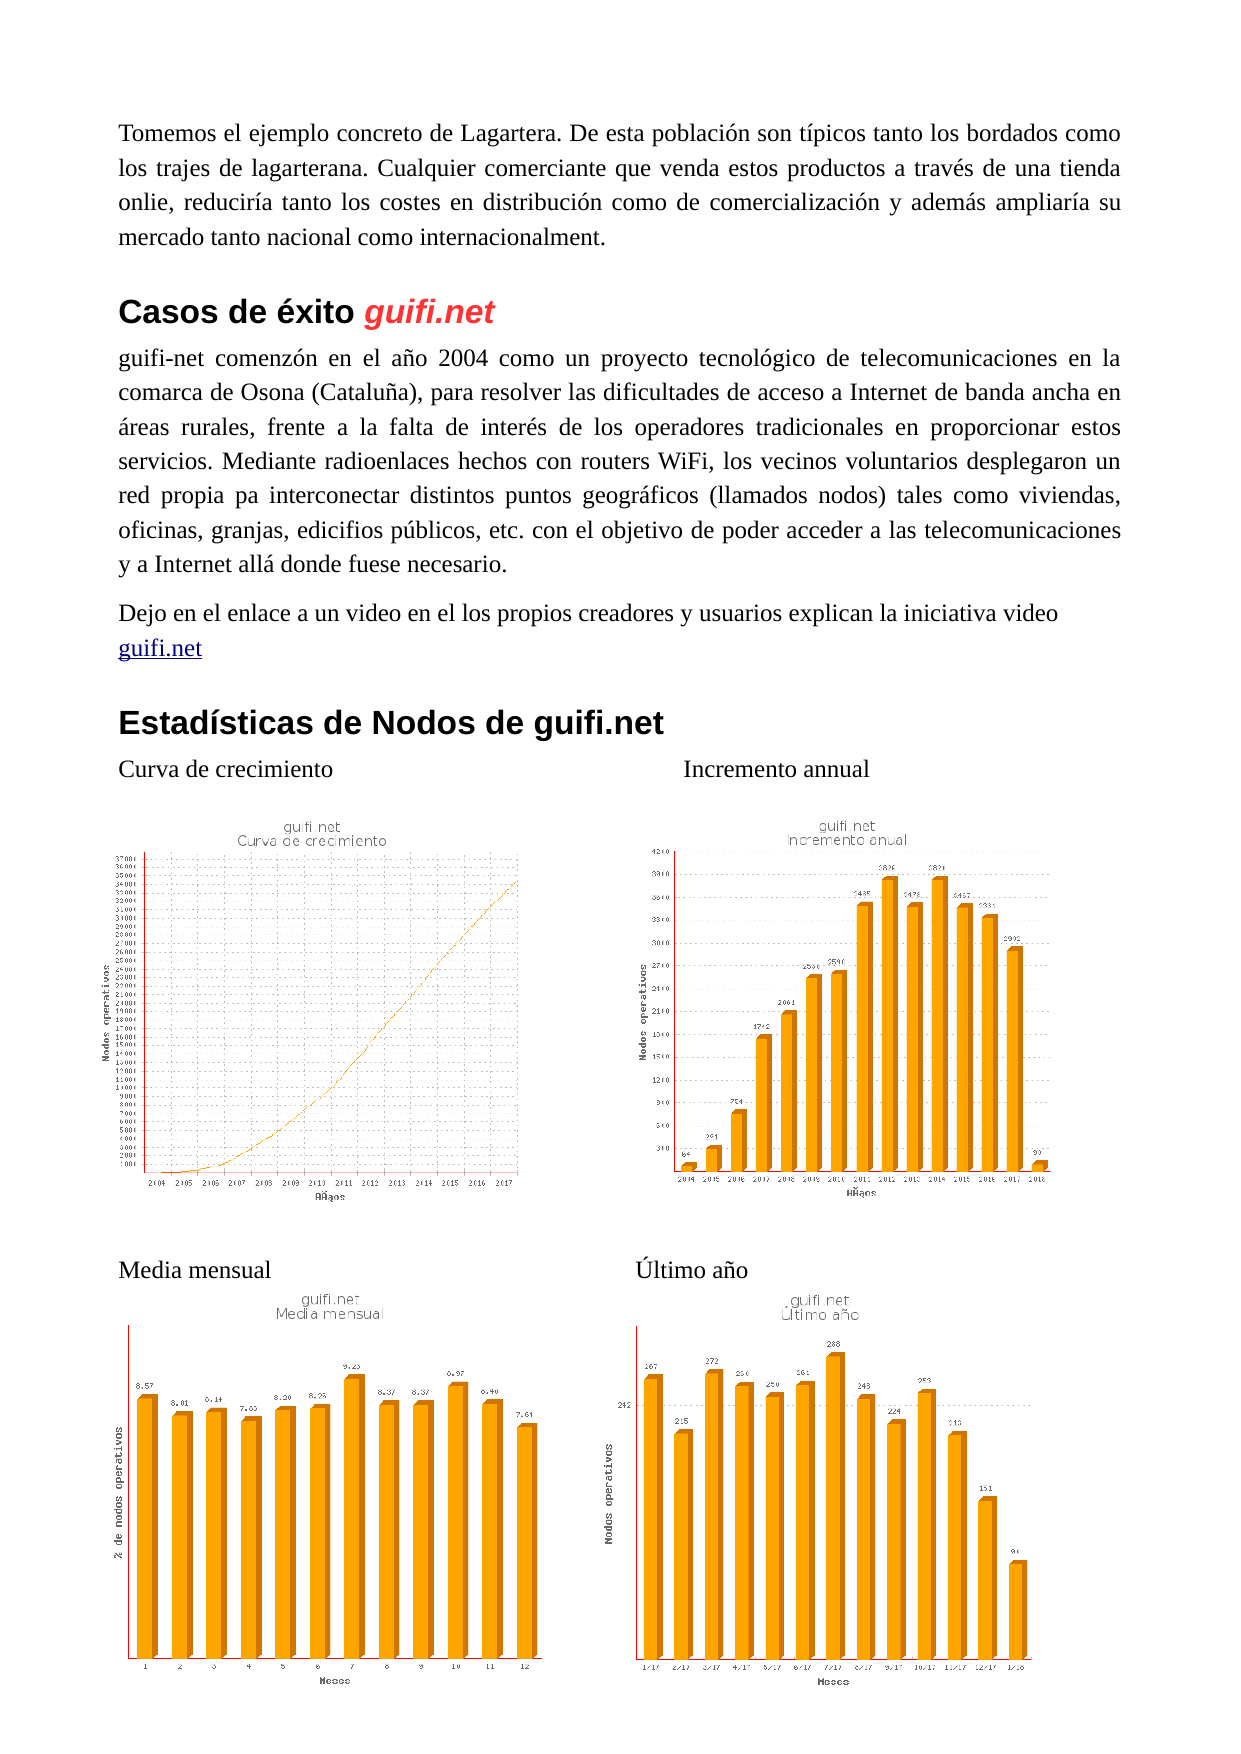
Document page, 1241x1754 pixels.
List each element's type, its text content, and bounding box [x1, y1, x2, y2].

subtitle Casos de éxito guifi.net [118, 291, 1122, 330]
picture [95, 815, 530, 1206]
text Tomemos el ejemplo concreto de Lagartera. De esta población son típicos tanto los bordados como los trajes de lagarterana. Cualquier comerciante que venda estos productos a través de una tienda onlie, reduciría tanto los costes en distribución como de comercialización y además ampliaría su mercado tanto nacional como internacionalment. [118, 118, 1122, 250]
picture [632, 815, 1063, 1202]
text Dejo en el enlace a un video en el los propios creadores y usuarios explican la iniciativa video guifi.net [118, 598, 1122, 662]
text Media mensual Último año [118, 1255, 1122, 1284]
text Curva de crecimiento Incremento annual [118, 754, 1122, 783]
subtitle Estadísticas de Nodos de guifi.net [118, 703, 1122, 742]
picture [597, 1288, 1044, 1691]
text guifi-net comenzón en el año 2004 como un proyecto tecnológico de telecomunicaciones en la comarca de Osona (Cataluña), para resolver las dificultades de acceso a Internet de banda ancha en áreas rurales, frente a la falta de interés de los operadores tradicionales en proporcionar estos servicios. Mediante radioenlaces hechos con routers WiFi, los vecinos voluntarios desplegaron un red propia pa interconectar distintos puntos geográficos (llamados nodos) tales como viviendas, oficinas, granjas, edicifios públicos, etc. con el objetivo de poder acceder a las telecomunicaciones y a Internet allá donde fuese necesario. [118, 343, 1122, 578]
picture [107, 1287, 555, 1690]
